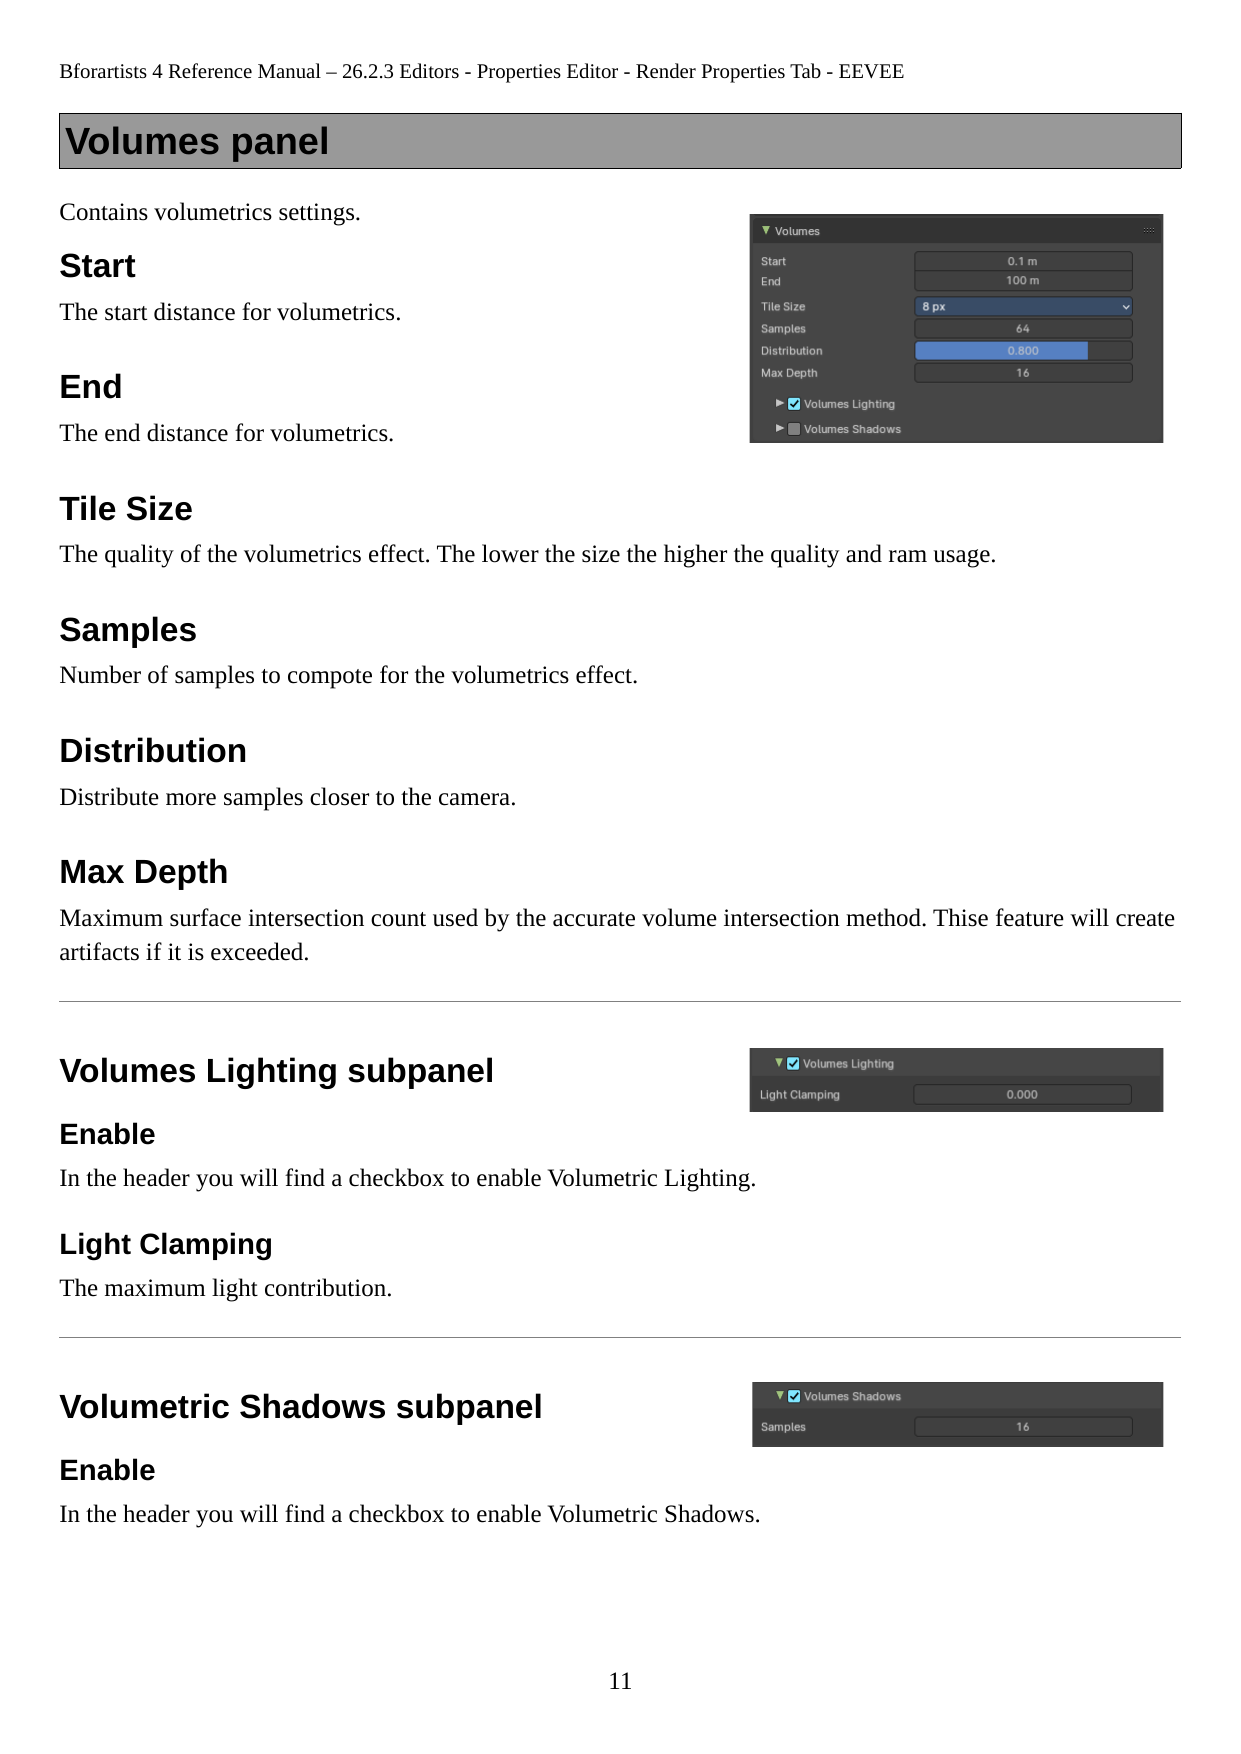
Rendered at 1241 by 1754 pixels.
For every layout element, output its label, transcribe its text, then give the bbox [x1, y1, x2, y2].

text In the header you will find a checkbox to enable Volumetric Shadows. [59, 1499, 1181, 1528]
subtitle Distribution [59, 730, 1181, 769]
subtitle Volumes Lighting subpanel [59, 1051, 749, 1090]
text Contains volumetrics settings. [59, 197, 1181, 225]
text The maximum light contribution. [59, 1273, 1181, 1302]
subtitle Enable [59, 1453, 1181, 1487]
table_header Volumes panel [60, 114, 1181, 168]
subtitle Enable [59, 1117, 1181, 1151]
subtitle End [59, 367, 749, 406]
subtitle Tile Size [59, 488, 1181, 527]
picture [749, 214, 1164, 443]
subtitle Max Depth [59, 851, 1181, 890]
subtitle [1164, 1051, 1181, 1090]
subtitle [1164, 1387, 1181, 1426]
text In the header you will find a checkbox to enable Volumetric Lighting. [59, 1163, 1181, 1192]
subtitle Volumetric Shadows subpanel [59, 1387, 752, 1426]
text The quality of the volumetrics effect. The lower the size the higher the quality and ram usage. [59, 539, 1181, 568]
picture [752, 1382, 1164, 1447]
text The start distance for volumetrics. [59, 297, 749, 326]
subtitle [1164, 367, 1181, 406]
subtitle [1164, 246, 1181, 285]
text Maximum surface intersection count used by the accurate volume intersection method. Thise feature will create artifacts if it is exceeded. [59, 903, 1181, 966]
text Number of samples to compote for the volumetrics effect. [59, 661, 1181, 689]
subtitle Samples [59, 609, 1181, 648]
text Distribute more samples closer to the camera. [59, 782, 1181, 810]
subtitle Light Clamping [59, 1227, 1181, 1261]
text The end distance for volumetrics. [59, 418, 1181, 447]
picture [749, 1048, 1164, 1112]
subtitle Start [59, 246, 749, 285]
